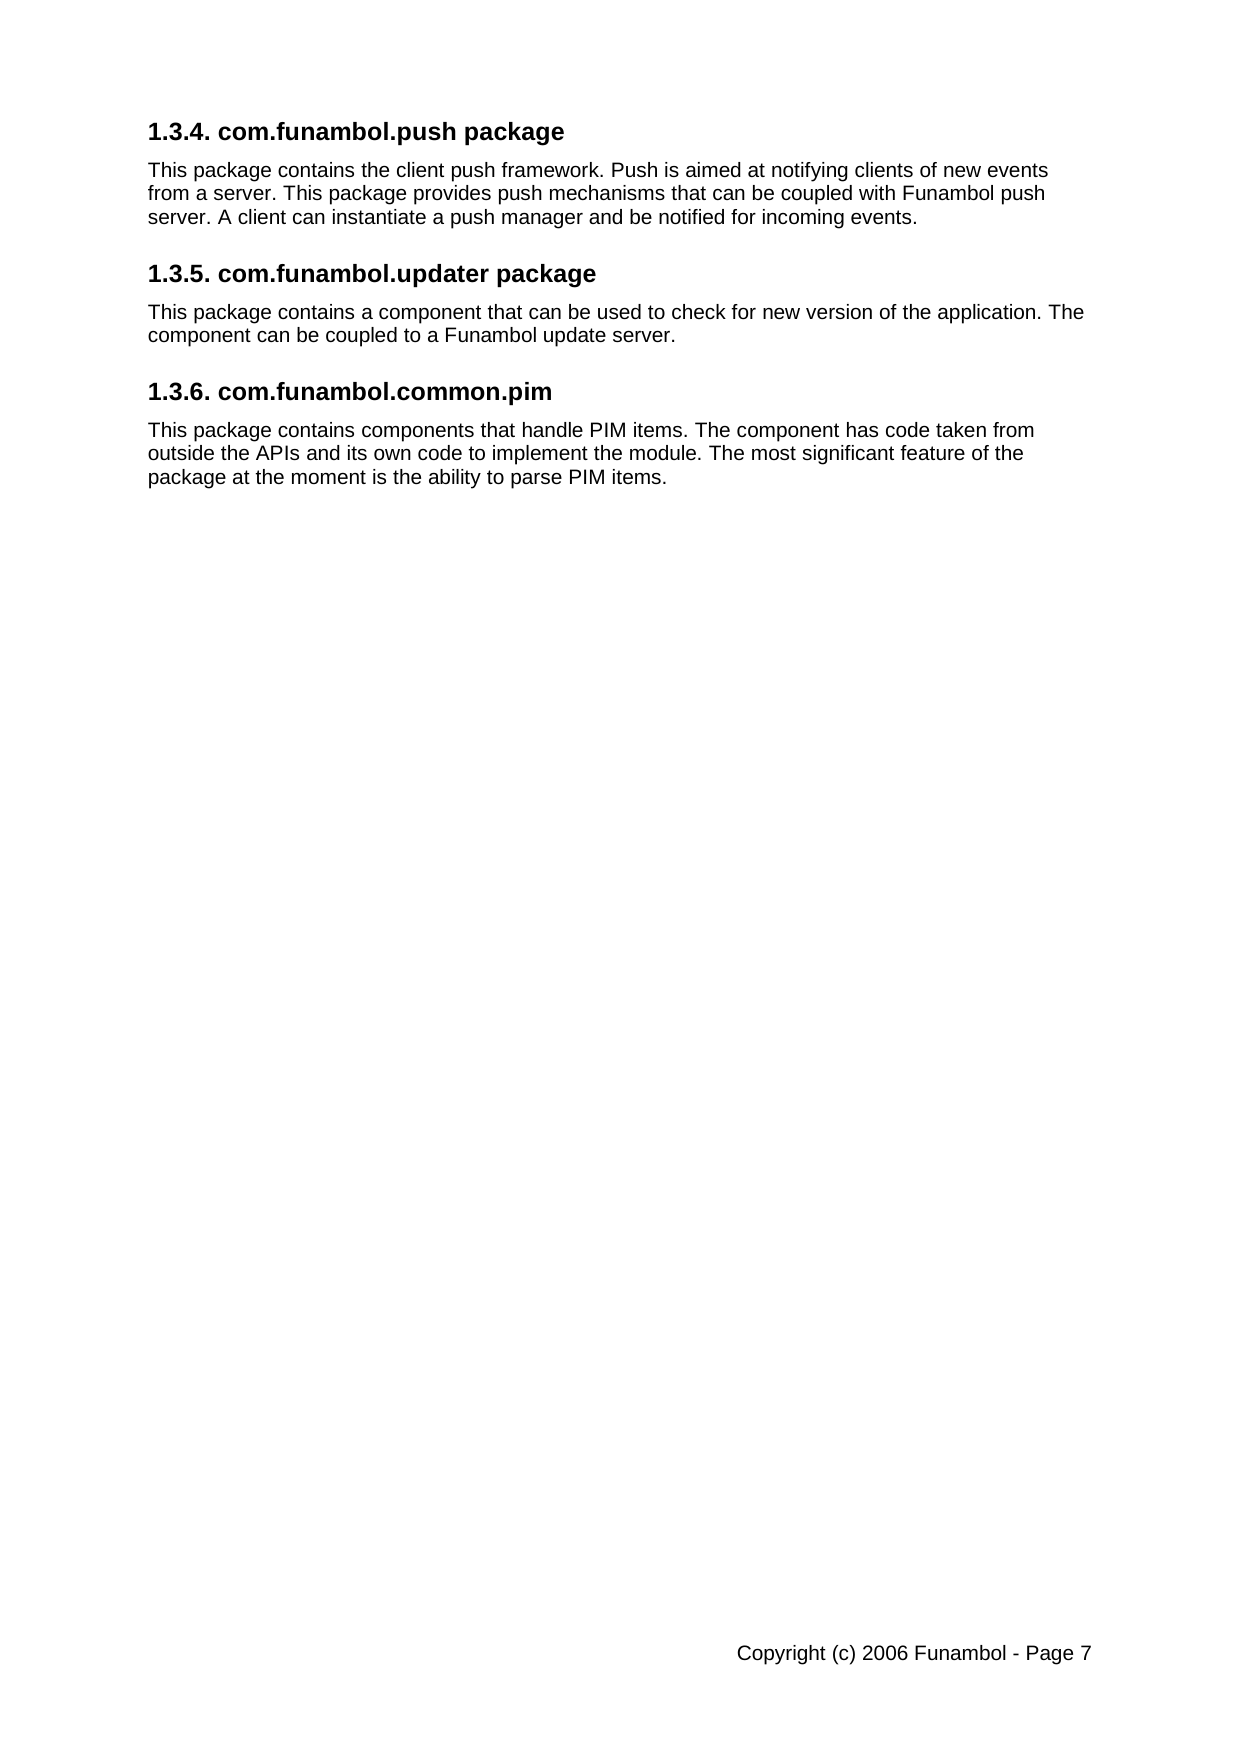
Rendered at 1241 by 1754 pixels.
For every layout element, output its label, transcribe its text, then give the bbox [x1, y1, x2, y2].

subtitle com.funambol.common.pim [148, 378, 1093, 406]
text This package contains the client push framework. Push is aimed at notifying clients of new events from a server. This package provides push mechanisms that can be coupled with Funambol push server. A client can instantiate a push manager and be notified for incoming events. [148, 158, 1093, 229]
text This package contains components that handle PIM items. The component has code taken from outside the APIs and its own code to implement the module. The most significant feature of the package at the moment is the ability to parse PIM items. [148, 418, 1093, 489]
subtitle com.funambol.updater package [148, 260, 1093, 288]
subtitle com.funambol.push package [148, 118, 1093, 146]
text This package contains a component that can be used to check for new version of the application. The component can be coupled to a Funambol update server. [148, 300, 1093, 347]
